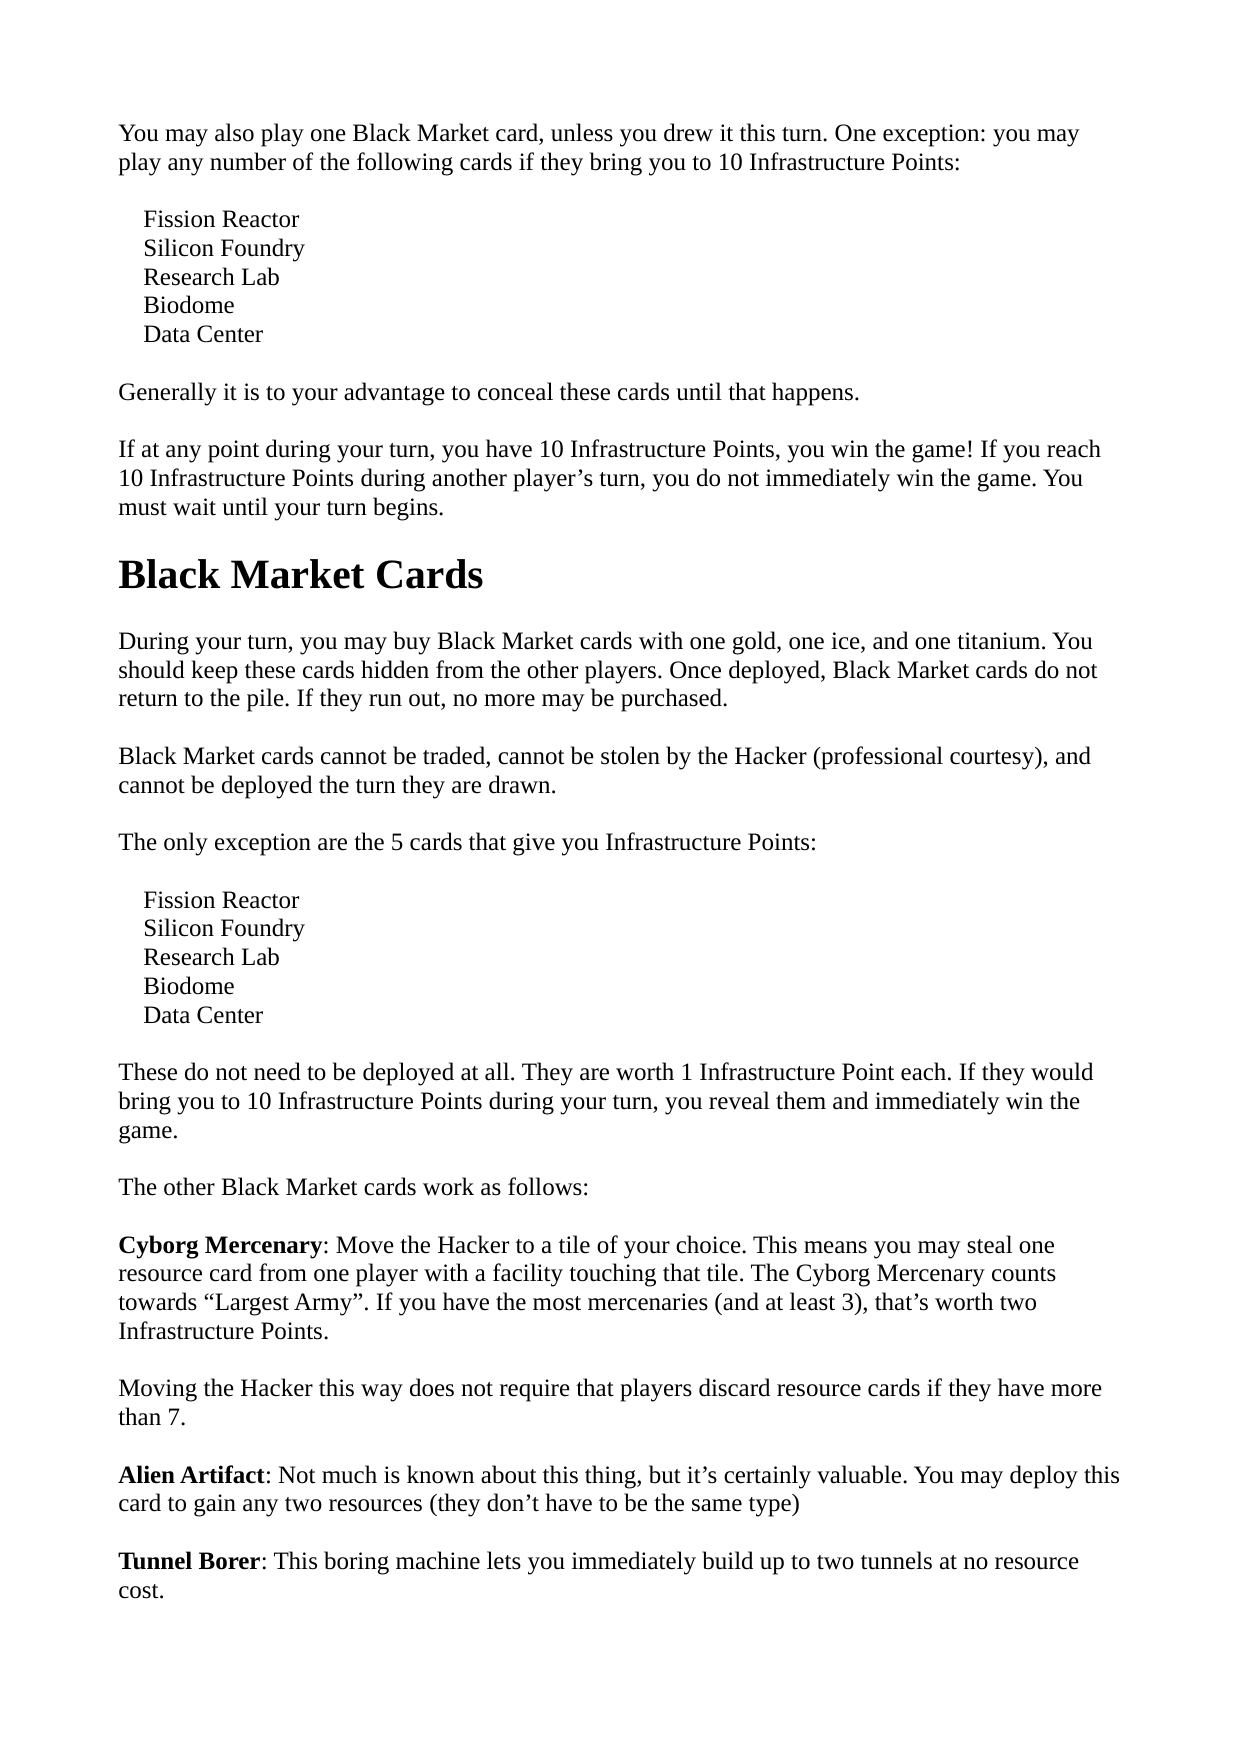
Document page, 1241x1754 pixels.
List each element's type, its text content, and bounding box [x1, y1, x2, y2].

text During your turn, you may buy Black Market cards with one gold, one ice, and one titanium. You should keep these cards hidden from the other players. Once deployed, Black Market cards do not return to the pile. If they run out, no more may be purchased. [118, 626, 1122, 712]
text Biodome [118, 971, 1122, 1000]
text Alien Artifact: Not much is known about this thing, but it’s certainly valuable. You may deploy this card to gain any two resources (they don’t have to be the same type) [118, 1460, 1122, 1517]
text Data Center [118, 1000, 1122, 1028]
text Fission Reactor [118, 885, 1122, 913]
text The only exception are the 5 cards that give you Infrastructure Points: [118, 827, 1122, 856]
text Cyborg Mercenary: Move the Hacker to a tile of your choice. This means you may steal one resource card from one player with a facility touching that tile. The Cyborg Mercenary counts towards “Largest Army”. If you have the most mercenaries (and at least 3), that’s worth two Infrastructure Points. [118, 1230, 1122, 1345]
text Moving the Hacker this way does not require that players discard resource cards if they have more than 7. [118, 1373, 1122, 1431]
text Silicon Foundry [118, 233, 1122, 262]
text Research Lab [118, 262, 1122, 291]
text Biodome [118, 291, 1122, 319]
text Fission Reactor [118, 204, 1122, 233]
text Black Market cards cannot be traded, cannot be stolen by the Hacker (professional courtesy), and cannot be deployed the turn they are drawn. [118, 741, 1122, 798]
text Tunnel Borer: This boring machine lets you immediately build up to two tunnels at no resource cost. [118, 1546, 1122, 1603]
text If at any point during your turn, you have 10 Infrastructure Points, you win the game! If you reach 10 Infrastructure Points during another player’s turn, you do not immediately win the game. You must wait until your turn begins. [118, 434, 1122, 521]
text These do not need to be deployed at all. They are worth 1 Infrastructure Point each. If they would bring you to 10 Infrastructure Points during your turn, you reveal them and immediately win the game. [118, 1057, 1122, 1143]
text Black Market Cards [118, 549, 1122, 597]
text You may also play one Black Market card, unless you drew it this turn. One exception: you may play any number of the following cards if they bring you to 10 Infrastructure Points: [118, 118, 1122, 176]
text Research Lab [118, 942, 1122, 971]
text Silicon Foundry [118, 913, 1122, 942]
text Generally it is to your advantage to conceal these cards until that happens. [118, 377, 1122, 406]
text The other Black Market cards work as follows: [118, 1172, 1122, 1201]
text Data Center [118, 319, 1122, 348]
